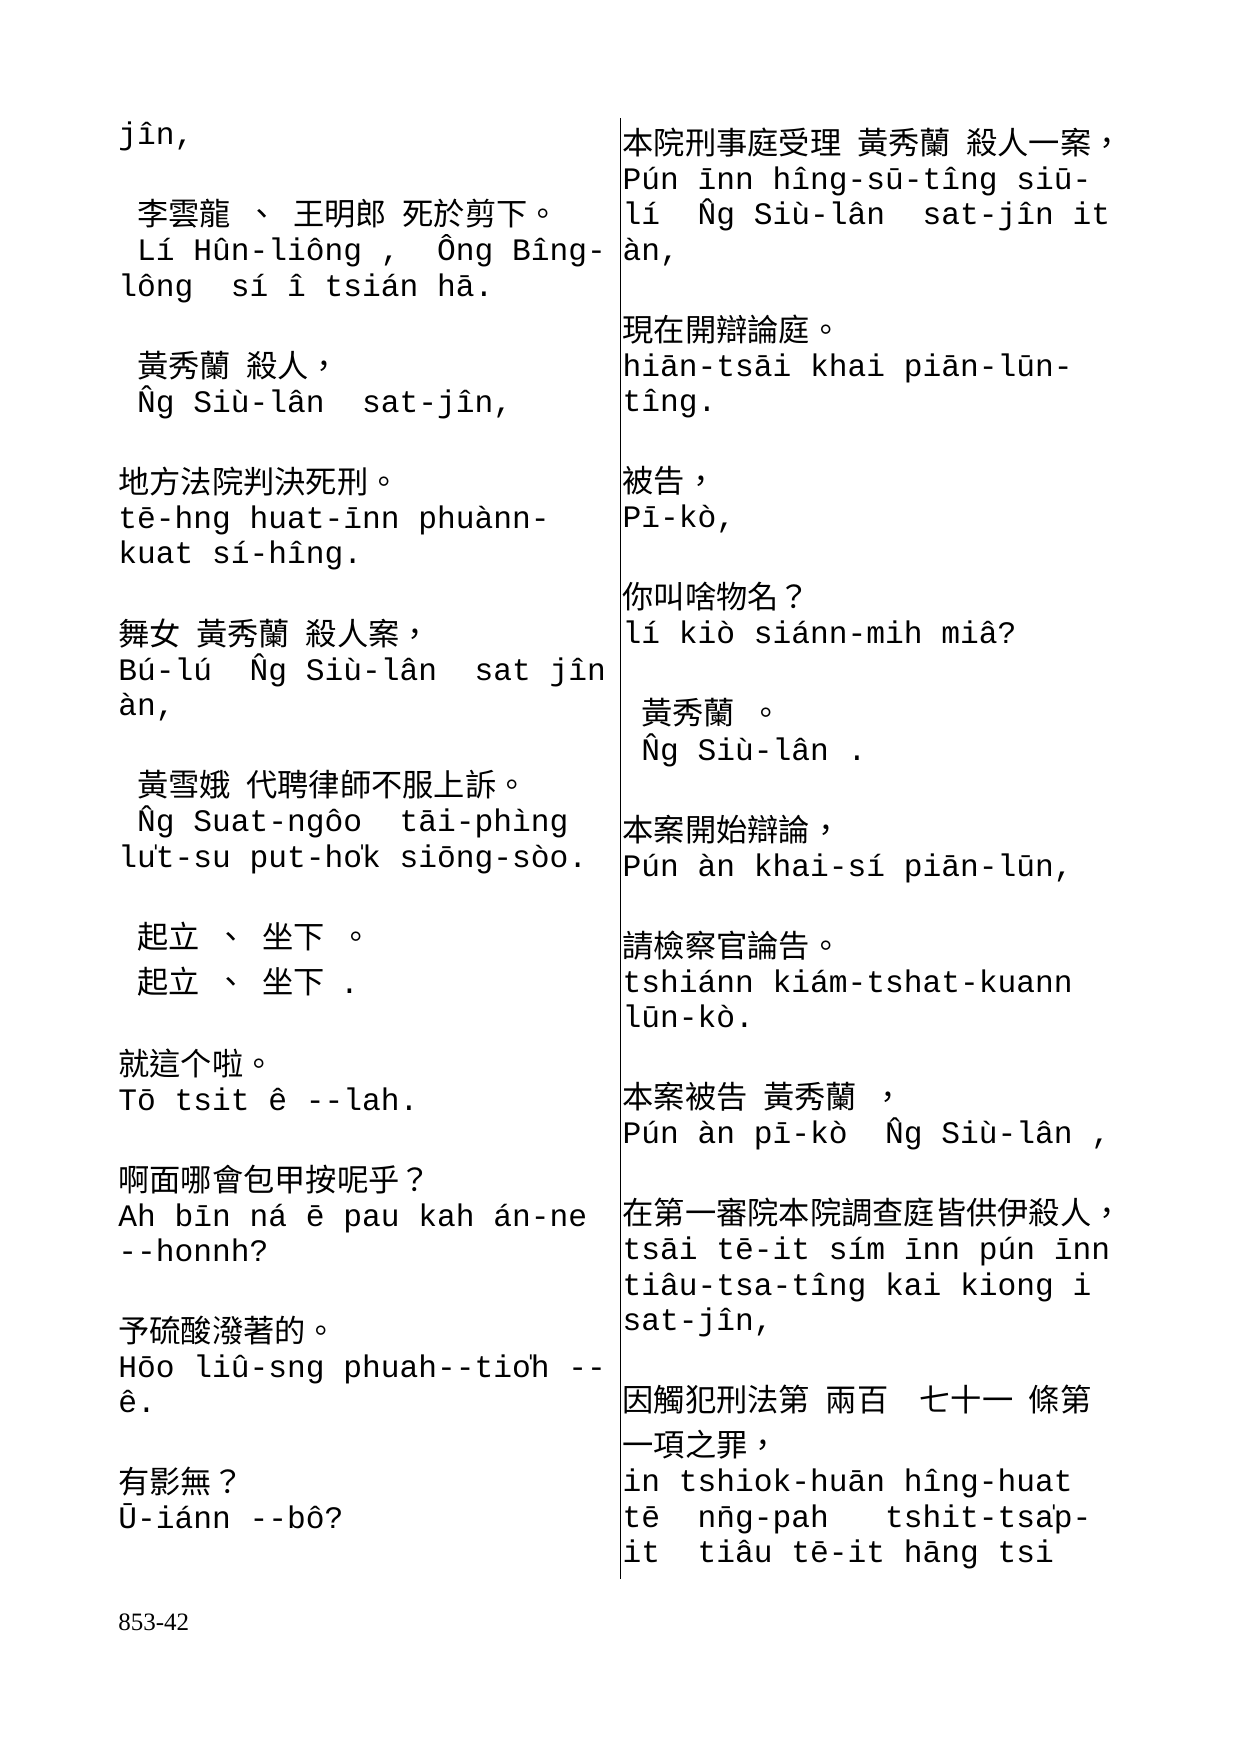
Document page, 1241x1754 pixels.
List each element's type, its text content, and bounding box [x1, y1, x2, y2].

text Bú-lú N̂g Siù-lân sat jîn àn, [118, 654, 618, 725]
text N̂g Suat-ngôo tāi-phìng lu̍t-su put-ho̍k siōng-sòo. [118, 806, 618, 877]
text Hōo liû-sng phuah--tio̍h --ê. [118, 1351, 618, 1422]
text 地方法院判決死刑。 [118, 457, 618, 502]
text N̂g Siù-lân sat-jîn, [118, 386, 618, 422]
text Pún īnn hîng-sū-tîng siū-lí N̂g Siù-lân sat-jîn it àn, [622, 163, 1122, 269]
text tshiánn kiám-tshat-kuann lūn-kò. [622, 966, 1122, 1037]
text 予硫酸潑著的。 [118, 1306, 618, 1351]
text 本案開始辯論， [622, 805, 1122, 850]
text Ū-iánn --bô? [118, 1503, 618, 1538]
text lí kiò siánn-mih miâ? [622, 618, 1122, 653]
text 在第一審院本院調查庭皆供伊殺人， [622, 1188, 1122, 1234]
text Ah bīn ná ē pau kah án-ne --honnh? [118, 1200, 618, 1271]
text 黃秀蘭 。 [622, 688, 1122, 734]
text 起立 、 坐下 . [118, 958, 618, 1003]
text Pī-kò, [622, 502, 1122, 537]
text 就這个啦。 [118, 1039, 618, 1084]
text Tō tsit ê --lah. [118, 1084, 618, 1119]
text 起立 、 坐下 。 [118, 912, 618, 958]
text 啊面哪會包甲按呢乎？ [118, 1155, 618, 1200]
text in tshiok-huān hîng-huat tē nn̄g-pah tshit-tsa̍p-it tiâu tē-it hāng tsi [622, 1466, 1122, 1572]
text 舞女 黃秀蘭 殺人案， [118, 609, 618, 654]
text hiān-tsāi khai piān-lūn-tîng. [622, 350, 1122, 421]
text 你叫啥物名？ [622, 572, 1122, 618]
text 現在開辯論庭。 [622, 305, 1122, 350]
text tē-hng huat-īnn phuànn-kuat sí-hîng. [118, 502, 618, 573]
text 本案被告 黃秀蘭 ， [622, 1072, 1122, 1118]
text tsāi tē-it sím īnn pún īnn tiâu-tsa-tîng kai kiong i sat-jîn, [622, 1234, 1122, 1340]
text 黃秀蘭 殺人， [118, 341, 618, 386]
text 因觸犯刑法第 兩百 七十一 條第一項之罪， [622, 1375, 1122, 1466]
text Pún àn khai-sí piān-lūn, [622, 850, 1122, 886]
text Pún àn pī-kò N̂g Siù-lân , [622, 1118, 1122, 1153]
text 有影無？ [118, 1458, 618, 1503]
text 被告， [622, 456, 1122, 502]
text Lí Hûn-liông , Ông Bîng-lông sí î tsián hā. [118, 234, 618, 305]
text 請檢察官論告。 [622, 921, 1122, 966]
text N̂g Siù-lân . [622, 734, 1122, 769]
text 李雲龍 、 王明郎 死於剪下。 [118, 189, 618, 234]
text jîn, [118, 118, 618, 153]
text 黃雪娥 代聘律師不服上訴。 [118, 760, 618, 806]
text 本院刑事庭受理 黃秀蘭 殺人一案， [622, 118, 1122, 163]
